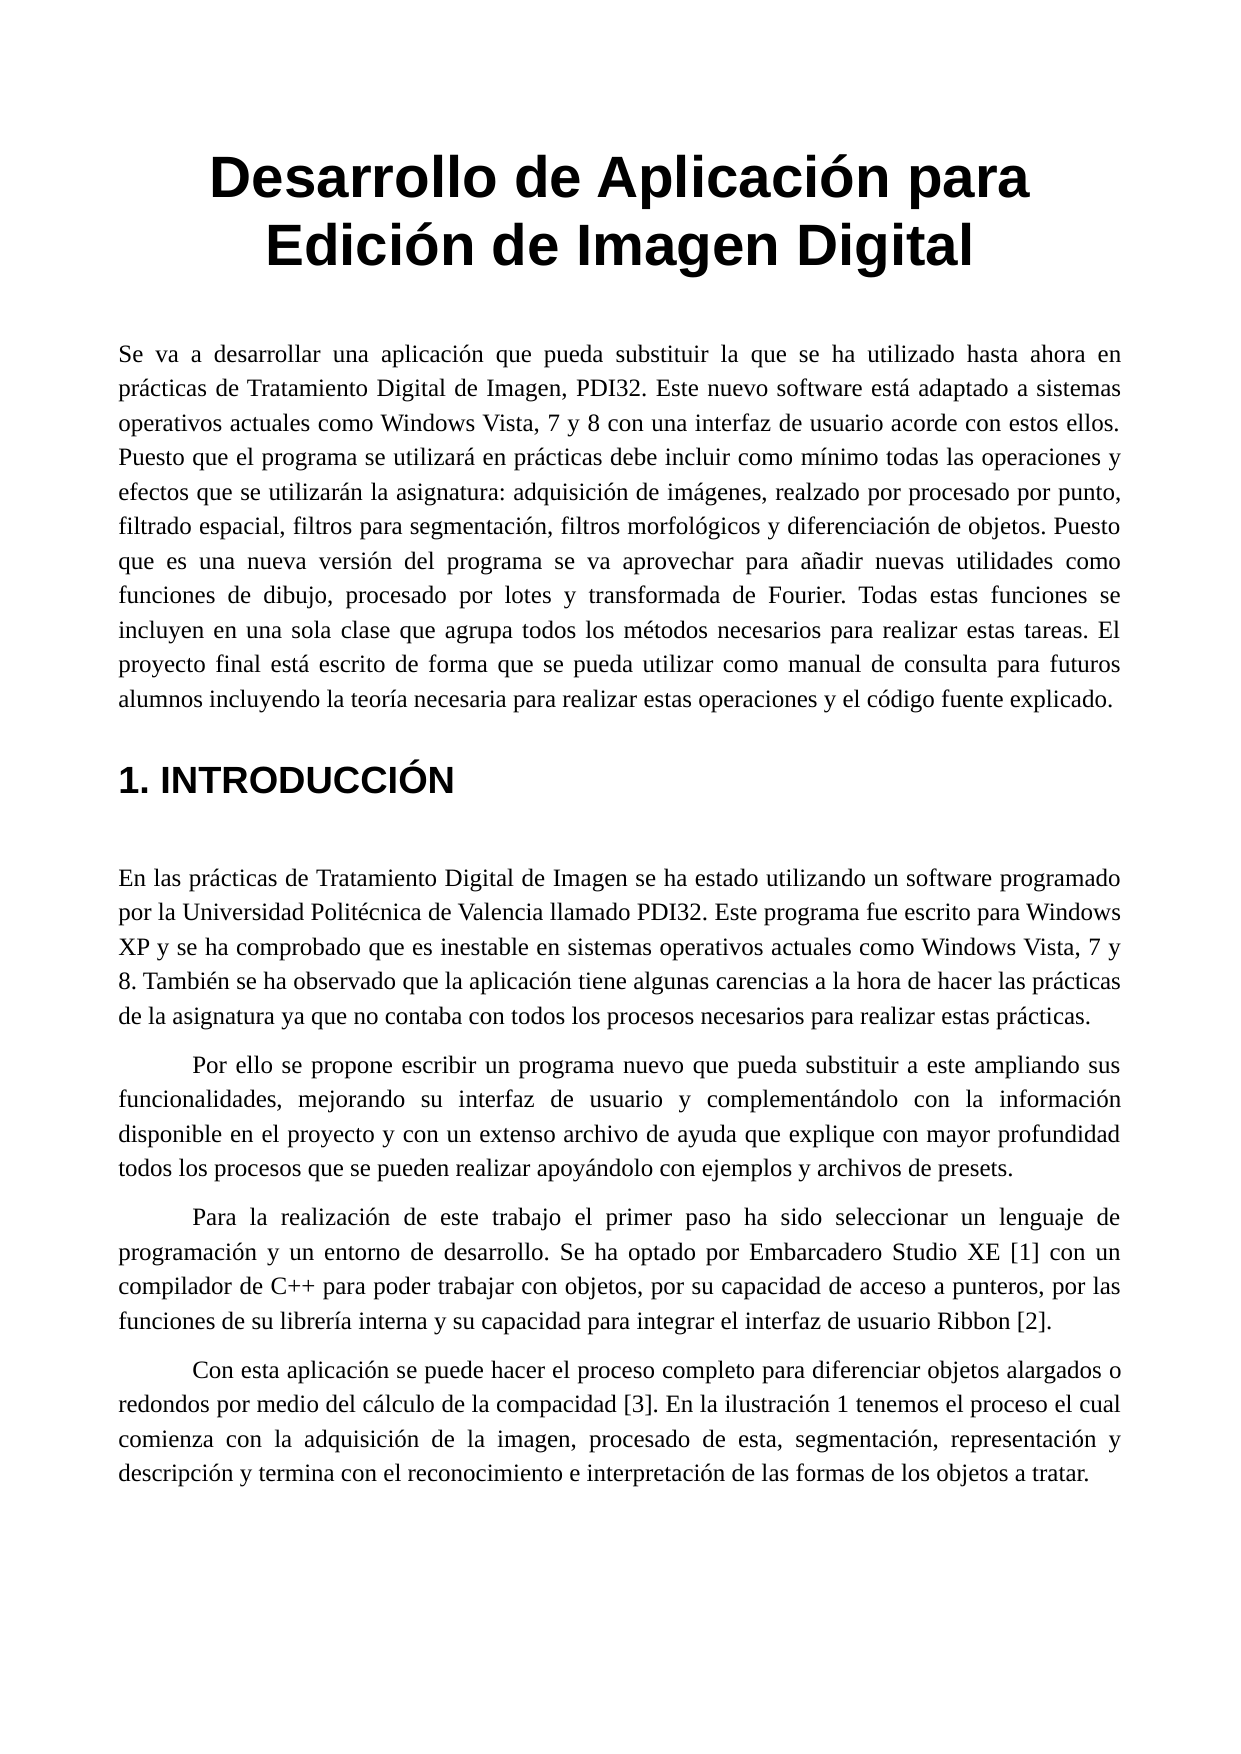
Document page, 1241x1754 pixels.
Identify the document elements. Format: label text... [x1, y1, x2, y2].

title Desarrollo de Aplicación para Edición de Imagen Digital [118, 143, 1122, 277]
text Por ello se propone escribir un programa nuevo que pueda substituir a este ampliando sus funcionalidades, mejorando su interfaz de usuario y complementándolo con la información disponible en el proyecto y con un extenso archivo de ayuda que explique con mayor profundidad todos los procesos que se pueden realizar apoyándolo con ejemplos y archivos de presets. [118, 1050, 1122, 1182]
text Para la realización de este trabajo el primer paso ha sido seleccionar un lenguaje de programación y un entorno de desarrollo. Se ha optado por Embarcadero Studio XE [1] con un compilador de C++ para poder trabajar con objetos, por su capacidad de acceso a punteros, por las funciones de su librería interna y su capacidad para integrar el interfaz de usuario Ribbon [2]. [118, 1202, 1122, 1334]
text Con esta aplicación se puede hacer el proceso completo para diferenciar objetos alargados o redondos por medio del cálculo de la compacidad [3]. En la ilustración 1 tenemos el proceso el cual comienza con la adquisición de la imagen, procesado de esta, segmentación, representación y descripción y termina con el reconocimiento e interpretación de las formas de los objetos a tratar. [118, 1355, 1122, 1487]
text Se va a desarrollar una aplicación que pueda substituir la que se ha utilizado hasta ahora en prácticas de Tratamiento Digital de Imagen, PDI32. Este nuevo software está adaptado a sistemas operativos actuales como Windows Vista, 7 y 8 con una interfaz de usuario acorde con estos ellos. Puesto que el programa se utilizará en prácticas debe incluir como mínimo todas las operaciones y efectos que se utilizarán la asignatura: adquisición de imágenes, realzado por procesado por punto, filtrado espacial, filtros para segmentación, filtros morfológicos y diferenciación de objetos. Puesto que es una nueva versión del programa se va aprovechar para añadir nuevas utilidades como funciones de dibujo, procesado por lotes y transformada de Fourier. Todas estas funciones se incluyen en una sola clase que agrupa todos los métodos necesarios para realizar estas tareas. El proyecto final está escrito de forma que se pueda utilizar como manual de consulta para futuros alumnos incluyendo la teoría necesaria para realizar estas operaciones y el código fuente explicado. [118, 339, 1122, 712]
text En las prácticas de Tratamiento Digital de Imagen se ha estado utilizando un software programado por la Universidad Politécnica de Valencia llamado PDI32. Este programa fue escrito para Windows XP y se ha comprobado que es inestable en sistemas operativos actuales como Windows Vista, 7 y 8. También se ha observado que la aplicación tiene algunas carencias a la hora de hacer las prácticas de la asignatura ya que no contaba con todos los procesos necesarios para realizar estas prácticas. [118, 863, 1122, 1029]
subtitle 1. INTRODUCCIÓN [118, 758, 1122, 801]
